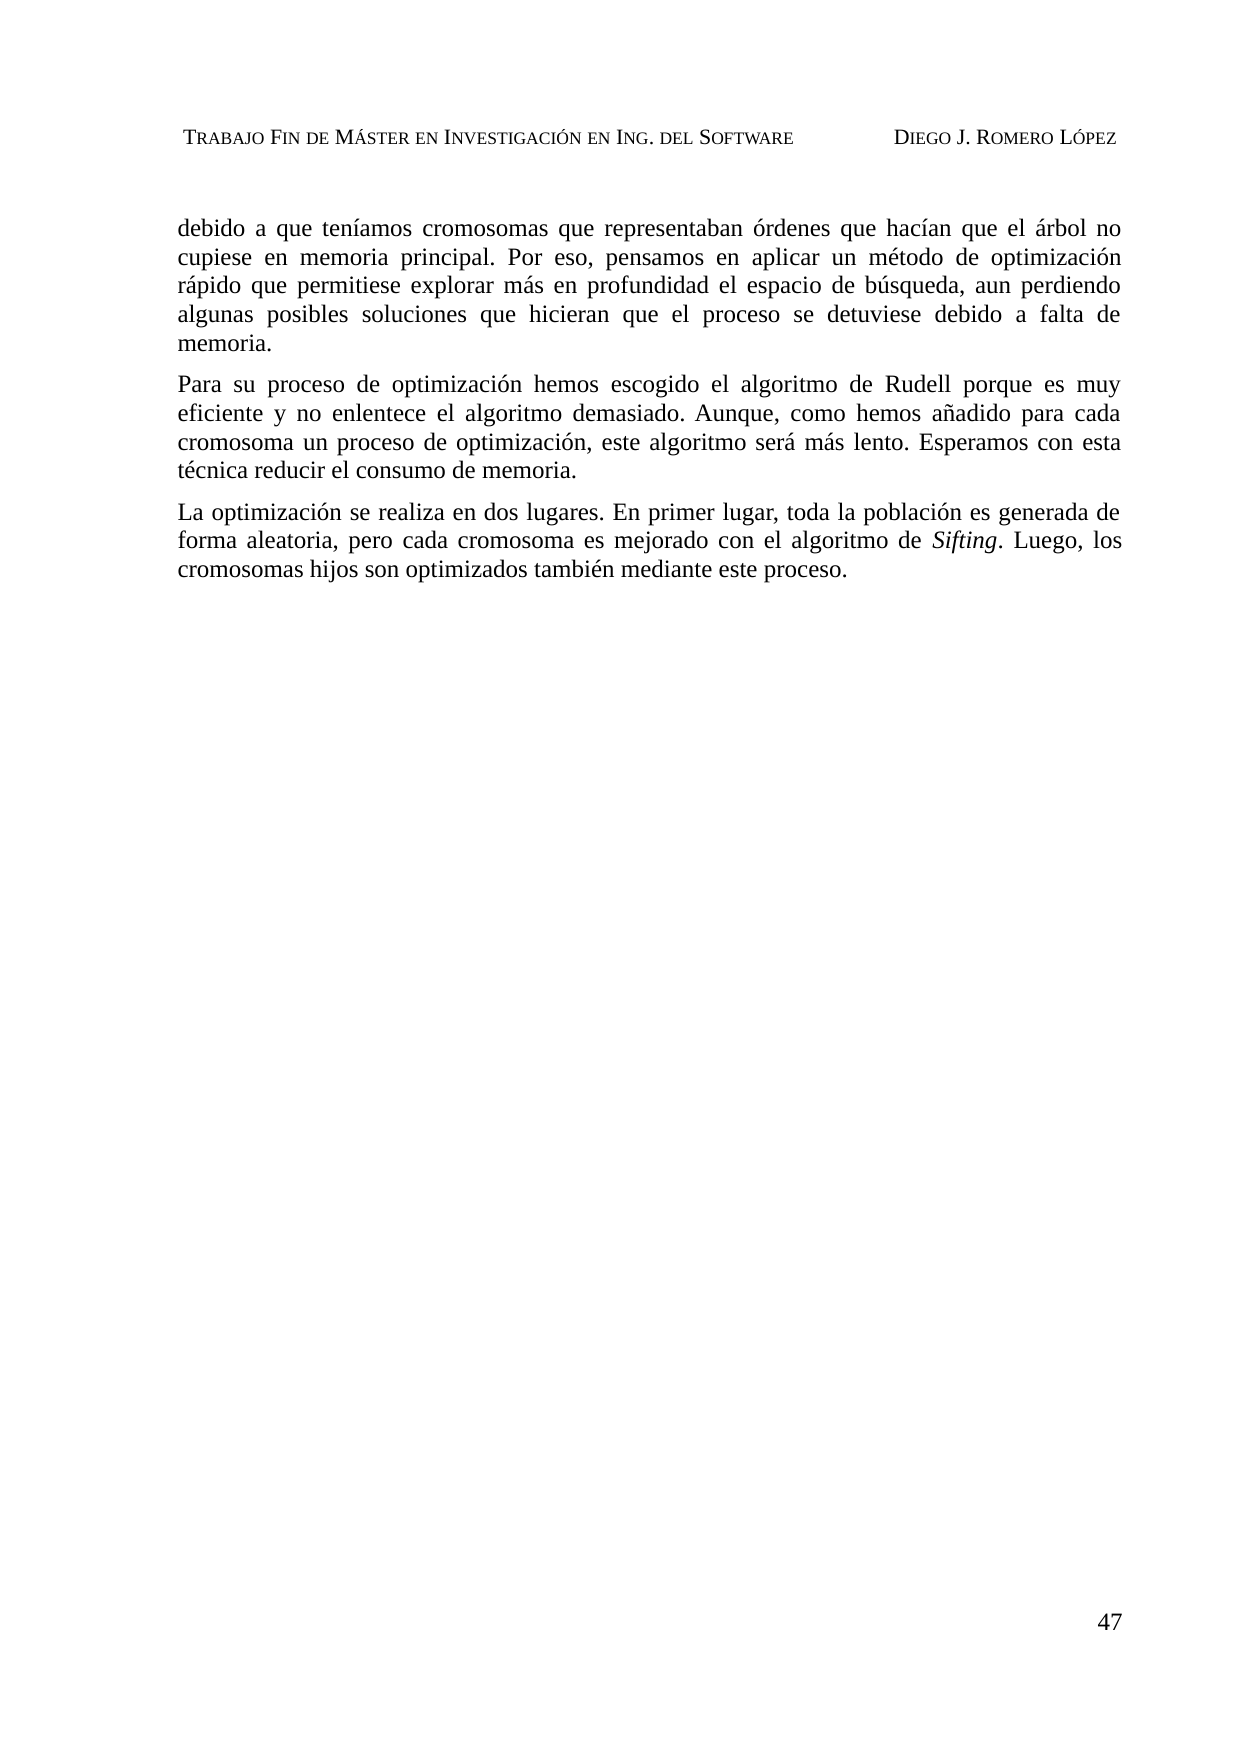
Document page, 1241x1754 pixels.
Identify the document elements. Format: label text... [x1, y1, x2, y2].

text La optimización se realiza en dos lugares. En primer lugar, toda la población es generada de forma aleatoria, pero cada cromosoma es mejorado con el algoritmo de Sifting. Luego, los cromosomas hijos son optimizados también mediante este proceso. [177, 497, 1122, 583]
text Para su proceso de optimización hemos escogido el algoritmo de Rudell porque es muy eficiente y no enlentece el algoritmo demasiado. Aunque, como hemos añadido para cada cromosoma un proceso de optimización, este algoritmo será más lento. Esperamos con esta técnica reducir el consumo de memoria. [177, 369, 1122, 484]
text debido a que teníamos cromosomas que representaban órdenes que hacían que el árbol no cupiese en memoria principal. Por eso, pensamos en aplicar un método de optimización rápido que permitiese explorar más en profundidad el espacio de búsqueda, aun perdiendo algunas posibles soluciones que hicieran que el proceso se detuviese debido a falta de memoria. [177, 213, 1122, 357]
